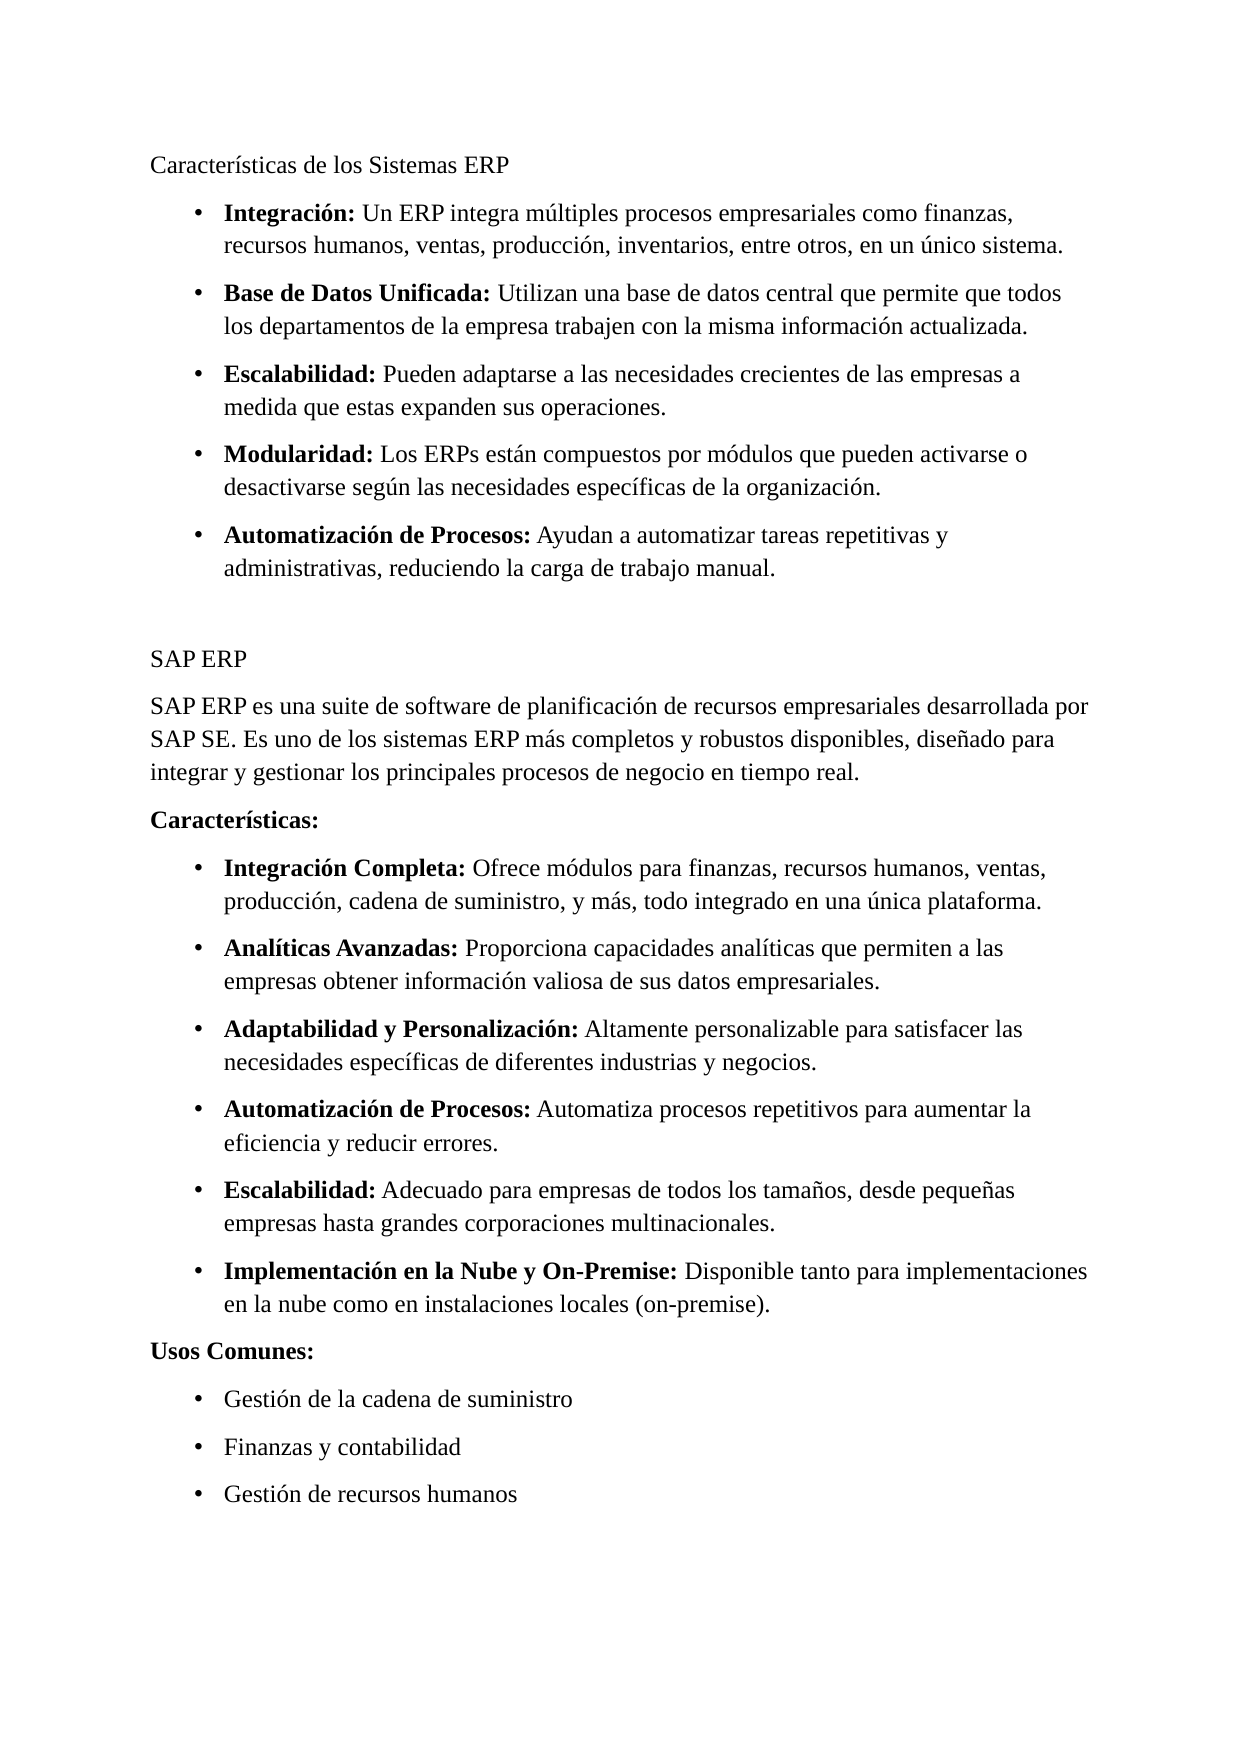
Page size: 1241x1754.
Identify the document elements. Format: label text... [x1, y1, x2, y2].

list Integración Completa: Ofrece módulos para finanzas, recursos humanos, ventas, producción, cadena de suministro, y más, todo integrado en una única plataforma. [194, 853, 1090, 914]
list Implementación en la Nube y On-Premise: Disponible tanto para implementaciones en la nube como en instalaciones locales (on-premise). [194, 1256, 1090, 1318]
list Gestión de la cadena de suministro [194, 1384, 1090, 1413]
list Automatización de Procesos: Automatiza procesos repetitivos para aumentar la eficiencia y reducir errores. [194, 1094, 1090, 1156]
list Adaptabilidad y Personalización: Altamente personalizable para satisfacer las necesidades específicas de diferentes industrias y negocios. [194, 1014, 1090, 1076]
text Usos Comunes: [150, 1336, 1090, 1365]
list Escalabilidad: Adecuado para empresas de todos los tamaños, desde pequeñas empresas hasta grandes corporaciones multinacionales. [194, 1175, 1090, 1237]
text Características de los Sistemas ERP [150, 150, 1090, 179]
list Integración: Un ERP integra múltiples procesos empresariales como finanzas, recursos humanos, ventas, producción, inventarios, entre otros, en un único sistema. [194, 198, 1090, 259]
list Analíticas Avanzadas: Proporciona capacidades analíticas que permiten a las empresas obtener información valiosa de sus datos empresariales. [194, 933, 1090, 995]
list Base de Datos Unificada: Utilizan una base de datos central que permite que todos los departamentos de la empresa trabajen con la misma información actualizada. [194, 278, 1090, 340]
list Finanzas y contabilidad [194, 1432, 1090, 1460]
list Escalabilidad: Pueden adaptarse a las necesidades crecientes de las empresas a medida que estas expanden sus operaciones. [194, 359, 1090, 421]
list Gestión de recursos humanos [194, 1479, 1090, 1508]
list Modularidad: Los ERPs están compuestos por módulos que pueden activarse o desactivarse según las necesidades específicas de la organización. [194, 439, 1090, 501]
list Automatización de Procesos: Ayudan a automatizar tareas repetitivas y administrativas, reduciendo la carga de trabajo manual. [194, 520, 1090, 582]
text SAP ERP es una suite de software de planificación de recursos empresariales desarrollada por SAP SE. Es uno de los sistemas ERP más completos y robustos disponibles, diseñado para integrar y gestionar los principales procesos de negocio en tiempo real. [150, 691, 1090, 786]
text SAP ERP [150, 644, 1090, 673]
text Características: [150, 805, 1090, 834]
